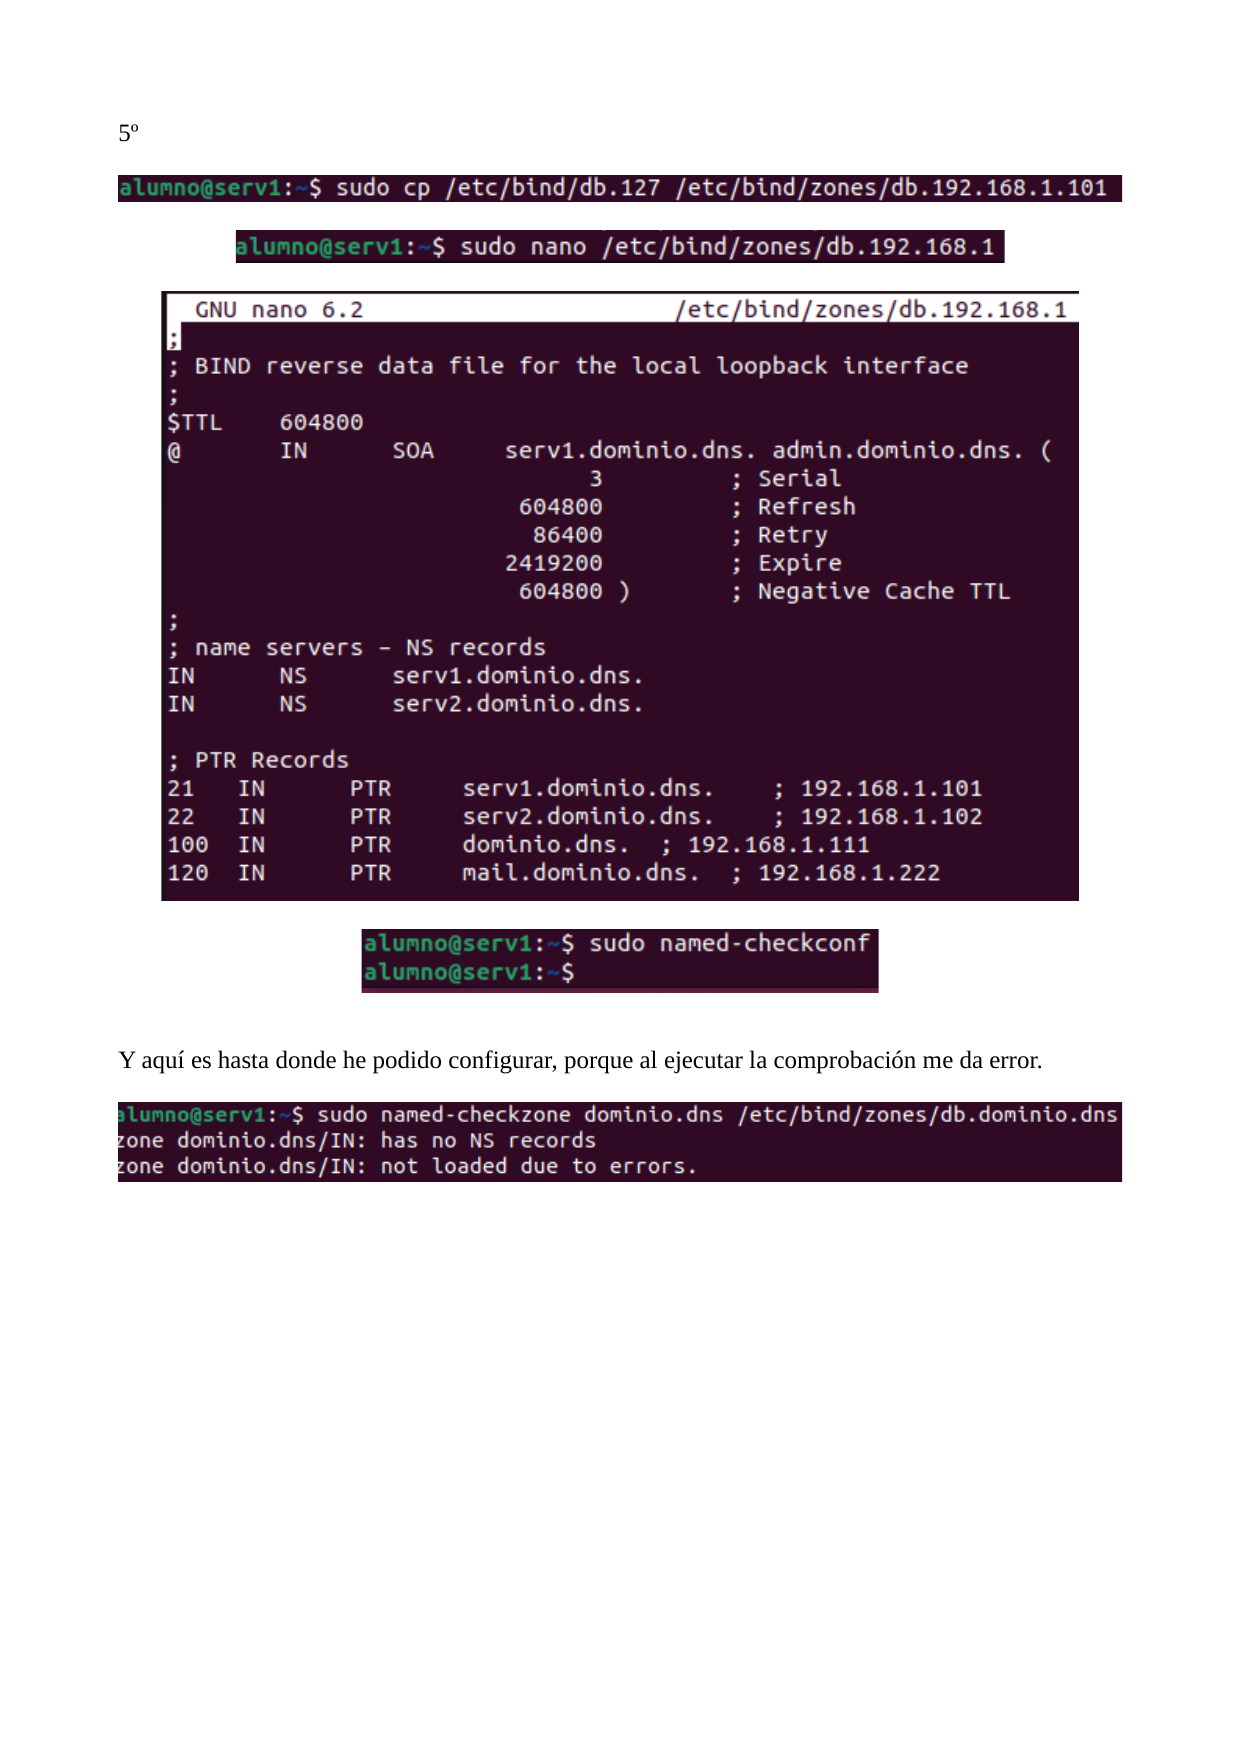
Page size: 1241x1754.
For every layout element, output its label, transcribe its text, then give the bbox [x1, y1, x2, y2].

text Y aquí es hasta donde he podido configurar, porque al ejecutar la comprobación me da error. [118, 1045, 1122, 1073]
picture [361, 929, 879, 993]
picture [118, 1102, 1123, 1182]
picture [161, 291, 1079, 901]
picture [235, 230, 1005, 263]
picture [118, 175, 1123, 202]
text 5º [118, 118, 1122, 147]
